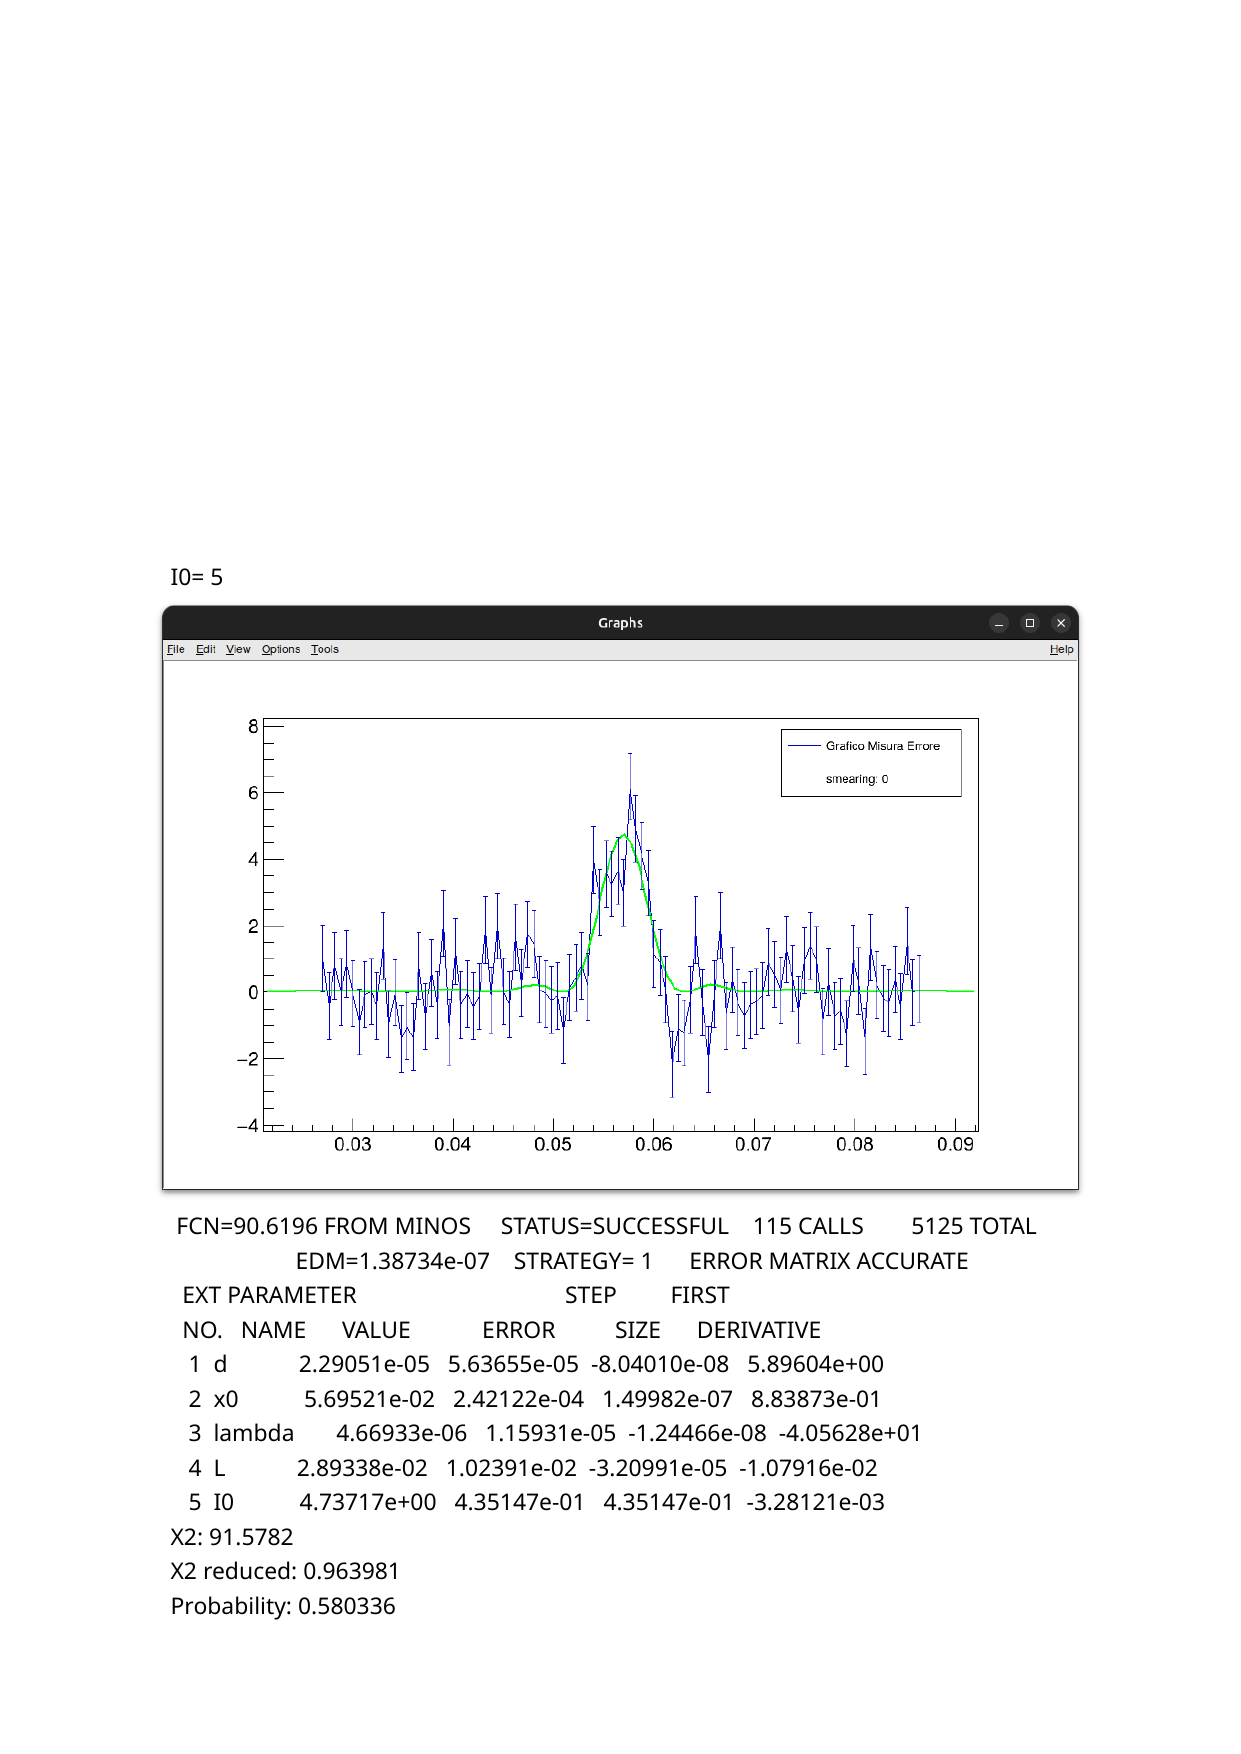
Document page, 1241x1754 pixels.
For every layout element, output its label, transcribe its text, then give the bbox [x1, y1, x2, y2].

list 2 x0 5.69521e-02 2.42122e-04 1.49982e-07 8.83873e-01 [170, 1383, 1109, 1414]
list I0= 5 [170, 561, 1109, 593]
list X2 reduced: 0.963981 [170, 1555, 1109, 1586]
picture [150, 595, 1090, 1204]
list NO. NAME VALUE ERROR SIZE DERIVATIVE [170, 1314, 1109, 1345]
list 1 d 2.29051e-05 5.63655e-05 -8.04010e-08 5.89604e+00 [170, 1348, 1109, 1379]
list X2: 91.5782 [170, 1521, 1109, 1552]
list 4 L 2.89338e-02 1.02391e-02 -3.20991e-05 -1.07916e-02 [170, 1452, 1109, 1483]
list 5 I0 4.73717e+00 4.35147e-01 4.35147e-01 -3.28121e-03 [170, 1486, 1109, 1517]
list FCN=90.6196 FROM MINOS STATUS=SUCCESSFUL 115 CALLS 5125 TOTAL [170, 596, 1109, 1242]
list Probability: 0.580336 [170, 1589, 1109, 1621]
list EDM=1.38734e-07 STRATEGY= 1 ERROR MATRIX ACCURATE [170, 1245, 1109, 1276]
list EXT PARAMETER STEP FIRST [170, 1279, 1109, 1311]
list 3 lambda 4.66933e-06 1.15931e-05 -1.24466e-08 -4.05628e+01 [170, 1417, 1109, 1448]
